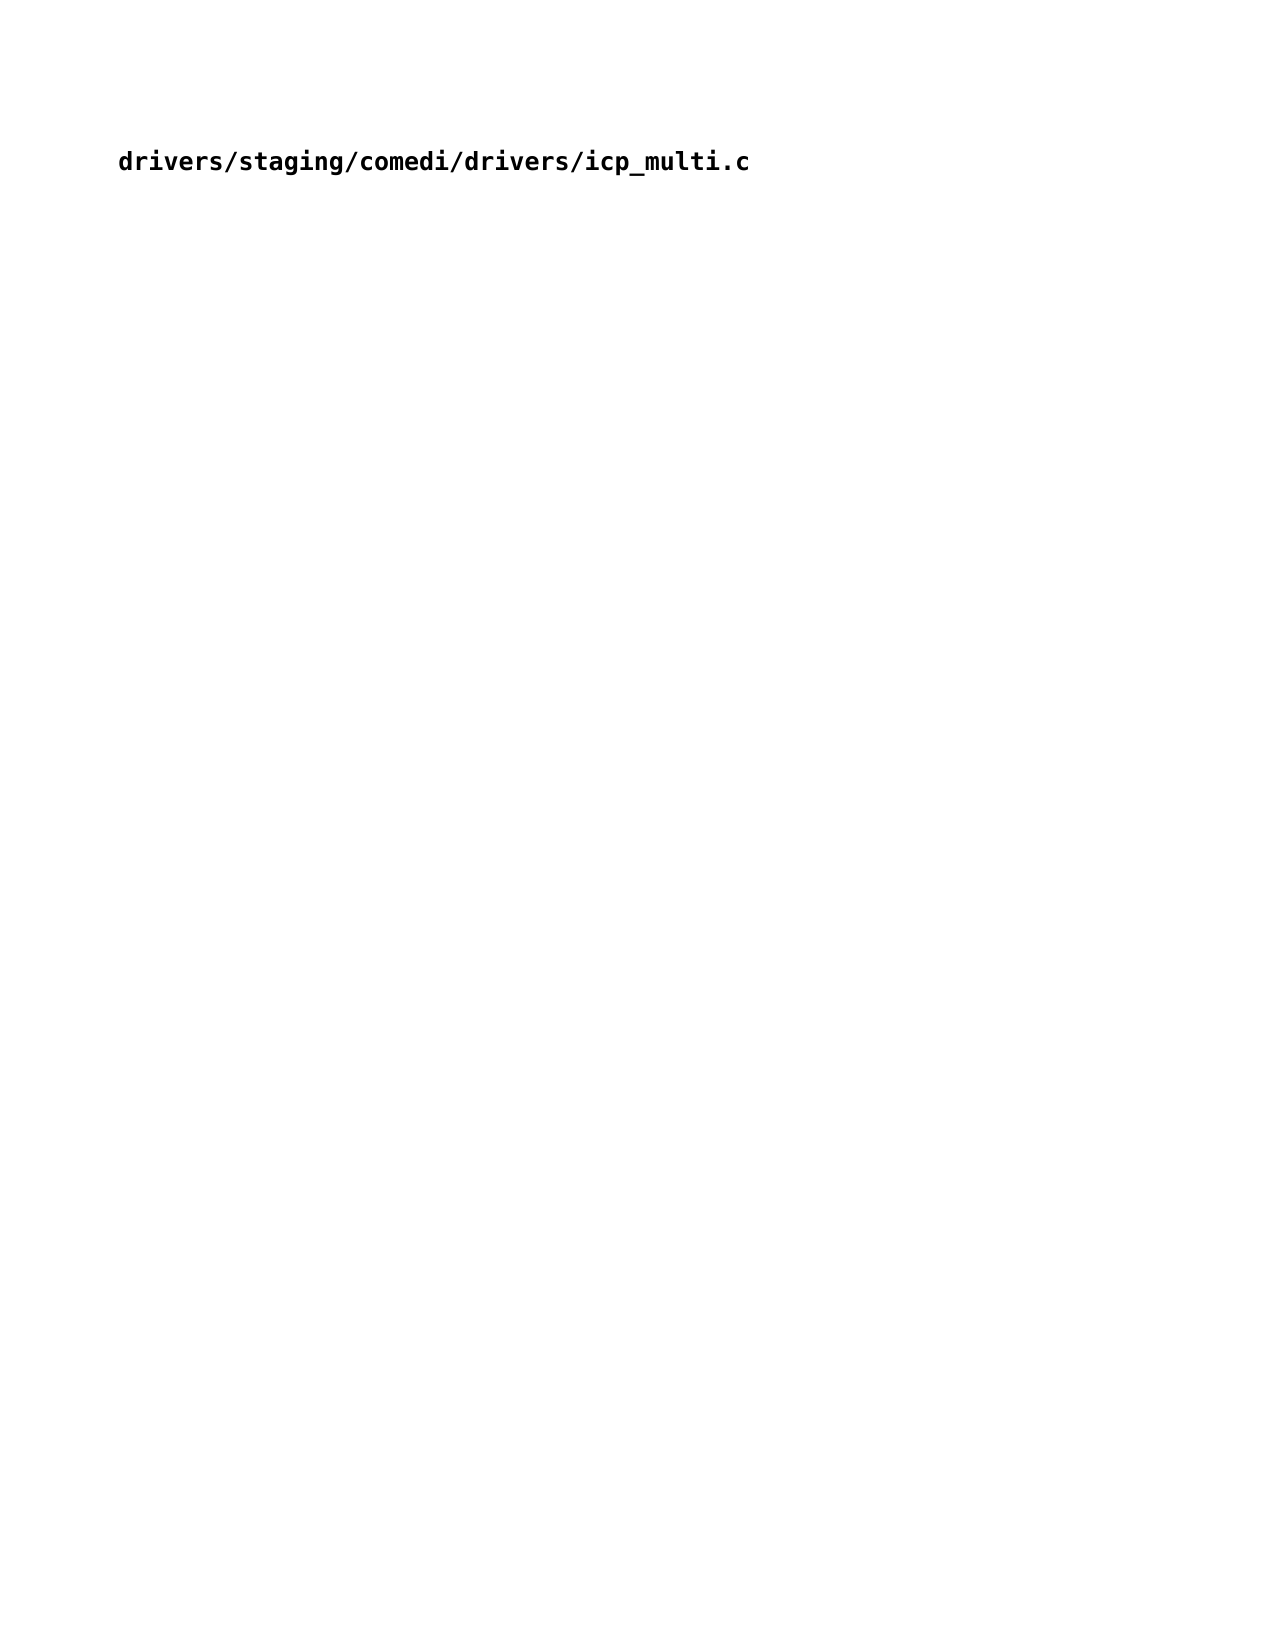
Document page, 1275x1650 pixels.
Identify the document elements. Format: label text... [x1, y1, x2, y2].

text drivers/staging/comedi/drivers/icp_multi.c [118, 147, 1157, 176]
